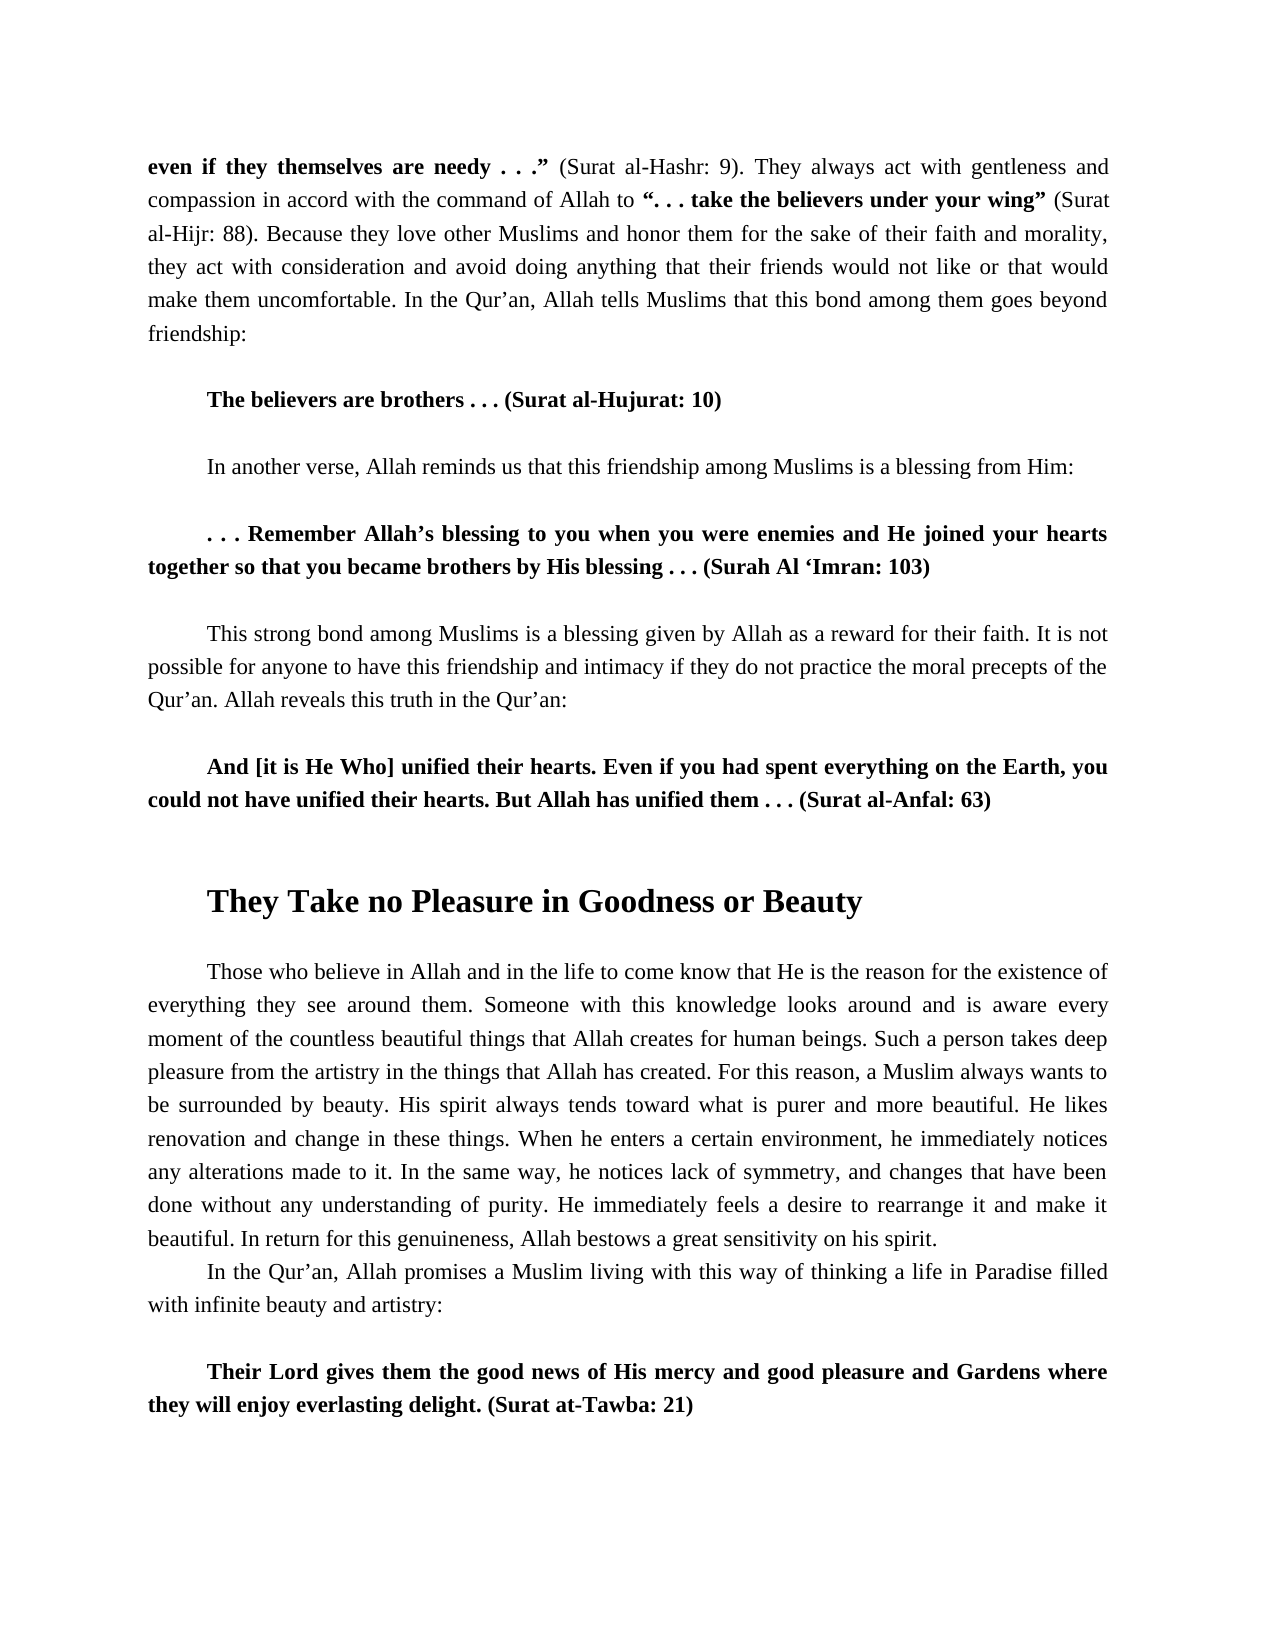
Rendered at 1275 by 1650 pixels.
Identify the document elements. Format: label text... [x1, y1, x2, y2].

text They Take no Pleasure in Goodness or Beauty [148, 881, 1110, 919]
text Their Lord gives them the good news of His mercy and good pleasure and Gardens where they will enjoy everlasting delight. (Surat at-Tawba: 21) [148, 1353, 1110, 1419]
text even if they themselves are needy . . .” (Surat al-Hashr: 9). They always act with gentleness and compassion in accord with the command of Allah to “. . . take the believers under your wing” (Surat al-Hijr: 88). Because they love other Muslims and honor them for the sake of their faith and morality, they act with consideration and avoid doing anything that their friends would not like or that would make them uncomfortable. In the Qur’an, Allah tells Muslims that this bond among them goes beyond friendship: [148, 148, 1110, 348]
text The believers are brothers . . . (Surat al-Hujurat: 10) [148, 381, 1110, 414]
text Those who believe in Allah and in the life to come know that He is the reason for the existence of everything they see around them. Someone with this knowledge looks around and is aware every moment of the countless beautiful things that Allah creates for human beings. Such a person takes deep pleasure from the artistry in the things that Allah has created. For this reason, a Muslim always wants to be surrounded by beauty. His spirit always tends toward what is purer and more beautiful. He likes renovation and change in these things. When he enters a certain environment, he immediately notices any alterations made to it. In the same way, he notices lack of symmetry, and changes that have been done without any understanding of purity. He immediately feels a desire to rearrange it and make it beautiful. In return for this genuineness, Allah bestows a great sensitivity on his spirit. [148, 953, 1110, 1253]
text In another verse, Allah reminds us that this friendship among Muslims is a blessing from Him: [148, 448, 1110, 481]
text And [it is He Who] unified their hearts. Even if you had spent everything on the Earth, you could not have unified their hearts. But Allah has unified them . . . (Surat al-Anfal: 63) [148, 748, 1110, 814]
text In the Qur’an, Allah promises a Muslim living with this way of thinking a life in Paradise filled with infinite beauty and artistry: [148, 1253, 1110, 1319]
text . . . Remember Allah’s blessing to you when you were enemies and He joined your hearts together so that you became brothers by His blessing . . . (Surah Al ‘Imran: 103) [148, 514, 1110, 581]
text This strong bond among Muslims is a blessing given by Allah as a reward for their faith. It is not possible for anyone to have this friendship and intimacy if they do not practice the moral precepts of the Qur’an. Allah reveals this truth in the Qur’an: [148, 614, 1110, 714]
